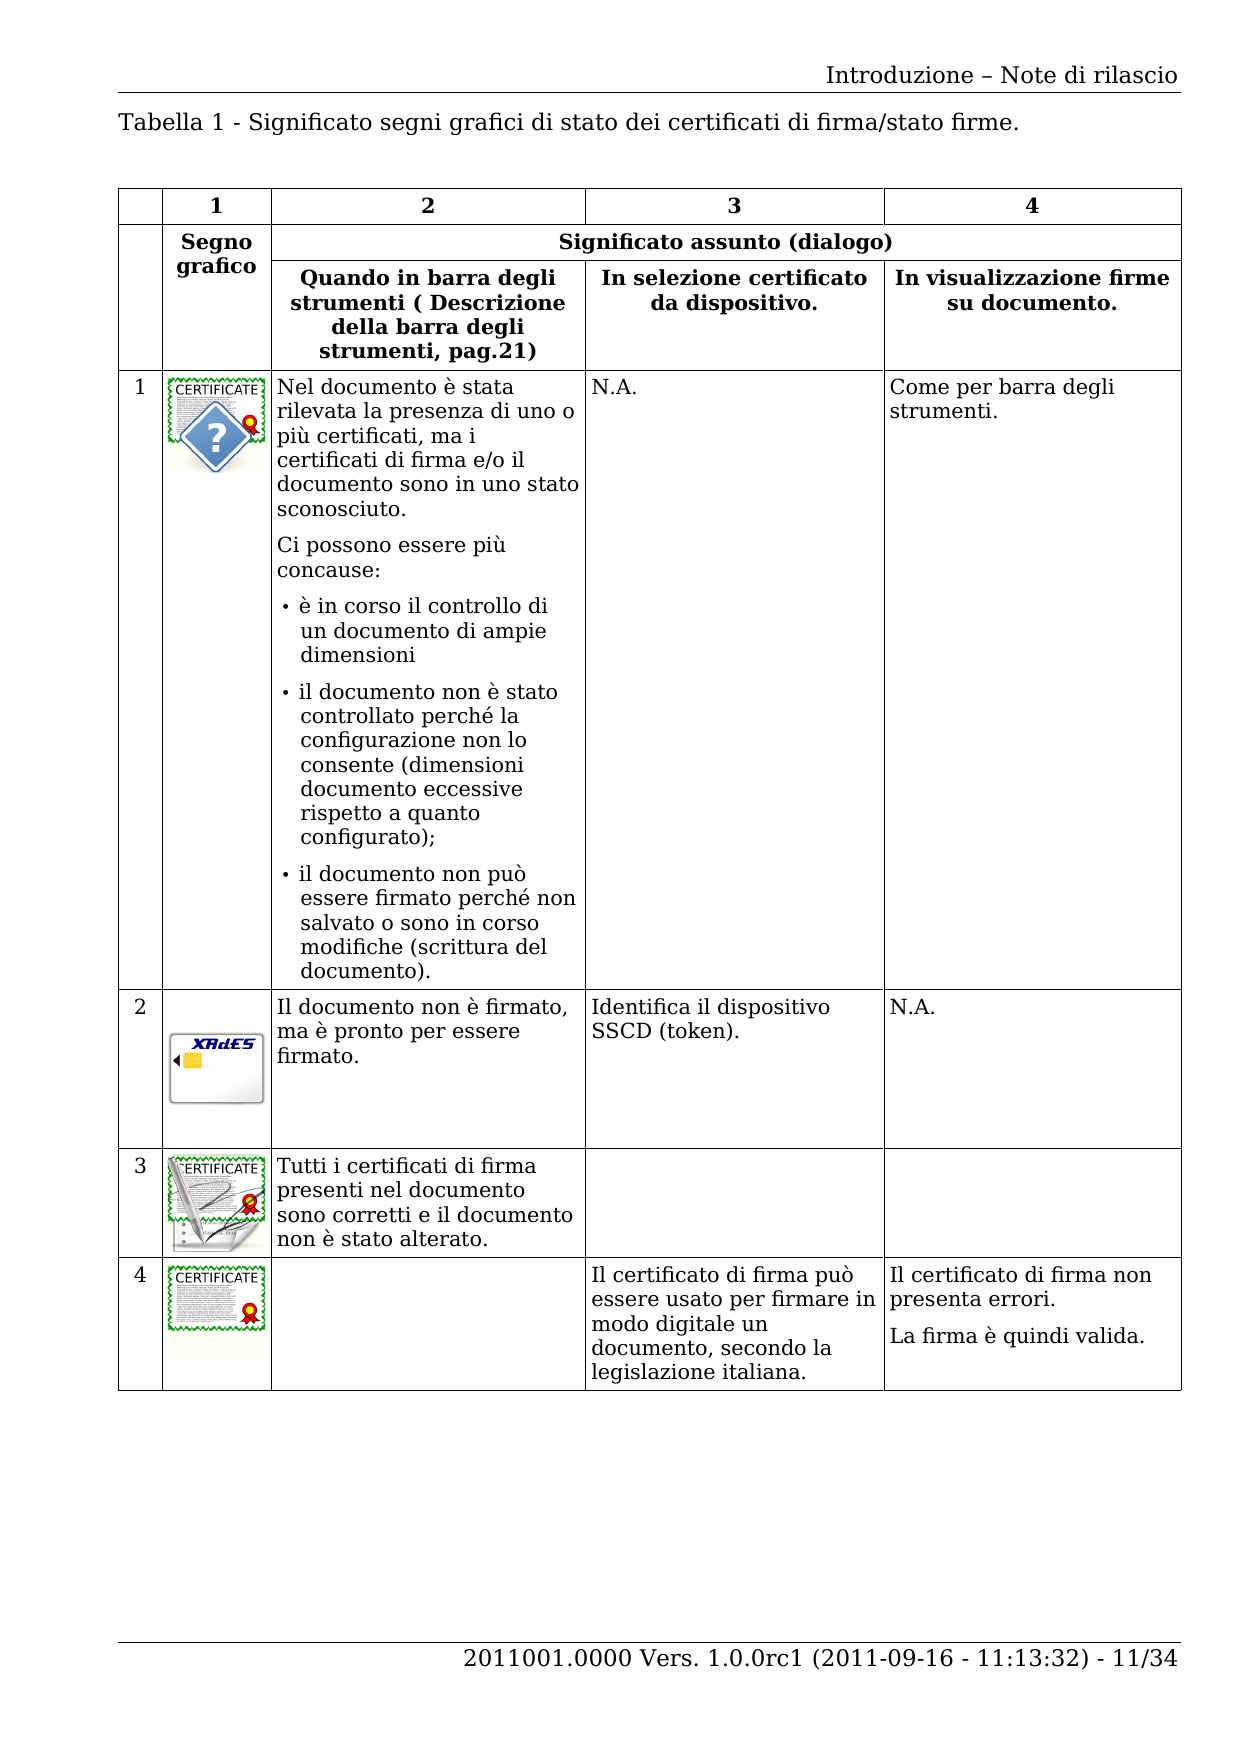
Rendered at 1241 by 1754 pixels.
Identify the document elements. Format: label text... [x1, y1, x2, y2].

table_cell N.A. [586, 371, 883, 989]
table_cell 3 [119, 1149, 162, 1257]
table_cell [163, 371, 271, 989]
picture [167, 1154, 265, 1252]
picture [167, 1032, 265, 1106]
table_cell [586, 1149, 883, 1257]
table_cell Come per barra degli strumenti. [885, 371, 1181, 989]
table_cell Significato assunto (dialogo) [272, 225, 1181, 260]
table_cell Il documento non è firmato, ma è pronto per essere firmato. [272, 990, 585, 1148]
table_cell 1 [119, 371, 162, 989]
table_cell N.A. [885, 990, 1181, 1148]
table_cell Quando in barra degli strumenti ( Descrizione della barra degli strumenti, pag.21) [272, 261, 585, 370]
text Tabella 1 - Significato segni grafici di stato dei certificati di firma/stato firme. [118, 109, 1181, 136]
table_header 1 [163, 189, 271, 224]
picture [167, 375, 265, 473]
picture [167, 1263, 265, 1361]
table_cell [272, 1258, 585, 1390]
table_cell In selezione certificato da dispositivo. [586, 261, 883, 370]
table_cell Il certificato di firma non presenta errori. La firma è quindi valida. [885, 1258, 1181, 1390]
table_cell [163, 990, 271, 1148]
table_header 3 [586, 189, 883, 224]
table_cell Segno grafico [163, 225, 271, 370]
table_cell Nel documento è stata rilevata la presenza di uno o più certificati, ma i certificati di firma e/o il documento sono in uno stato sconosciuto. Ci possono essere più concause: è in corso il controllo di un documento di ampie dimensioni il documento non è stato controllato perché la configurazione non lo consente (dimensioni documento eccessive rispetto a quanto configurato); il documento non può essere firmato perché non salvato o sono in corso modifiche (scrittura del documento). [272, 371, 585, 989]
table_cell Il certificato di firma può essere usato per firmare in modo digitale un documento, secondo la legislazione italiana. [586, 1258, 883, 1390]
table_cell [119, 225, 162, 370]
table_cell Identifica il dispositivo SSCD (token). [586, 990, 883, 1148]
table_header [119, 189, 162, 224]
table_header 2 [272, 189, 585, 224]
table_cell Tutti i certificati di firma presenti nel documento sono corretti e il documento non è stato alterato. [272, 1149, 585, 1257]
table_cell 2 [119, 990, 162, 1148]
table_cell [885, 1149, 1181, 1257]
table_header 4 [885, 189, 1181, 224]
table_cell [163, 1258, 271, 1390]
table_cell [163, 1149, 271, 1257]
table_cell In visualizzazione firme su documento. [885, 261, 1181, 370]
table_cell 4 [119, 1258, 162, 1390]
